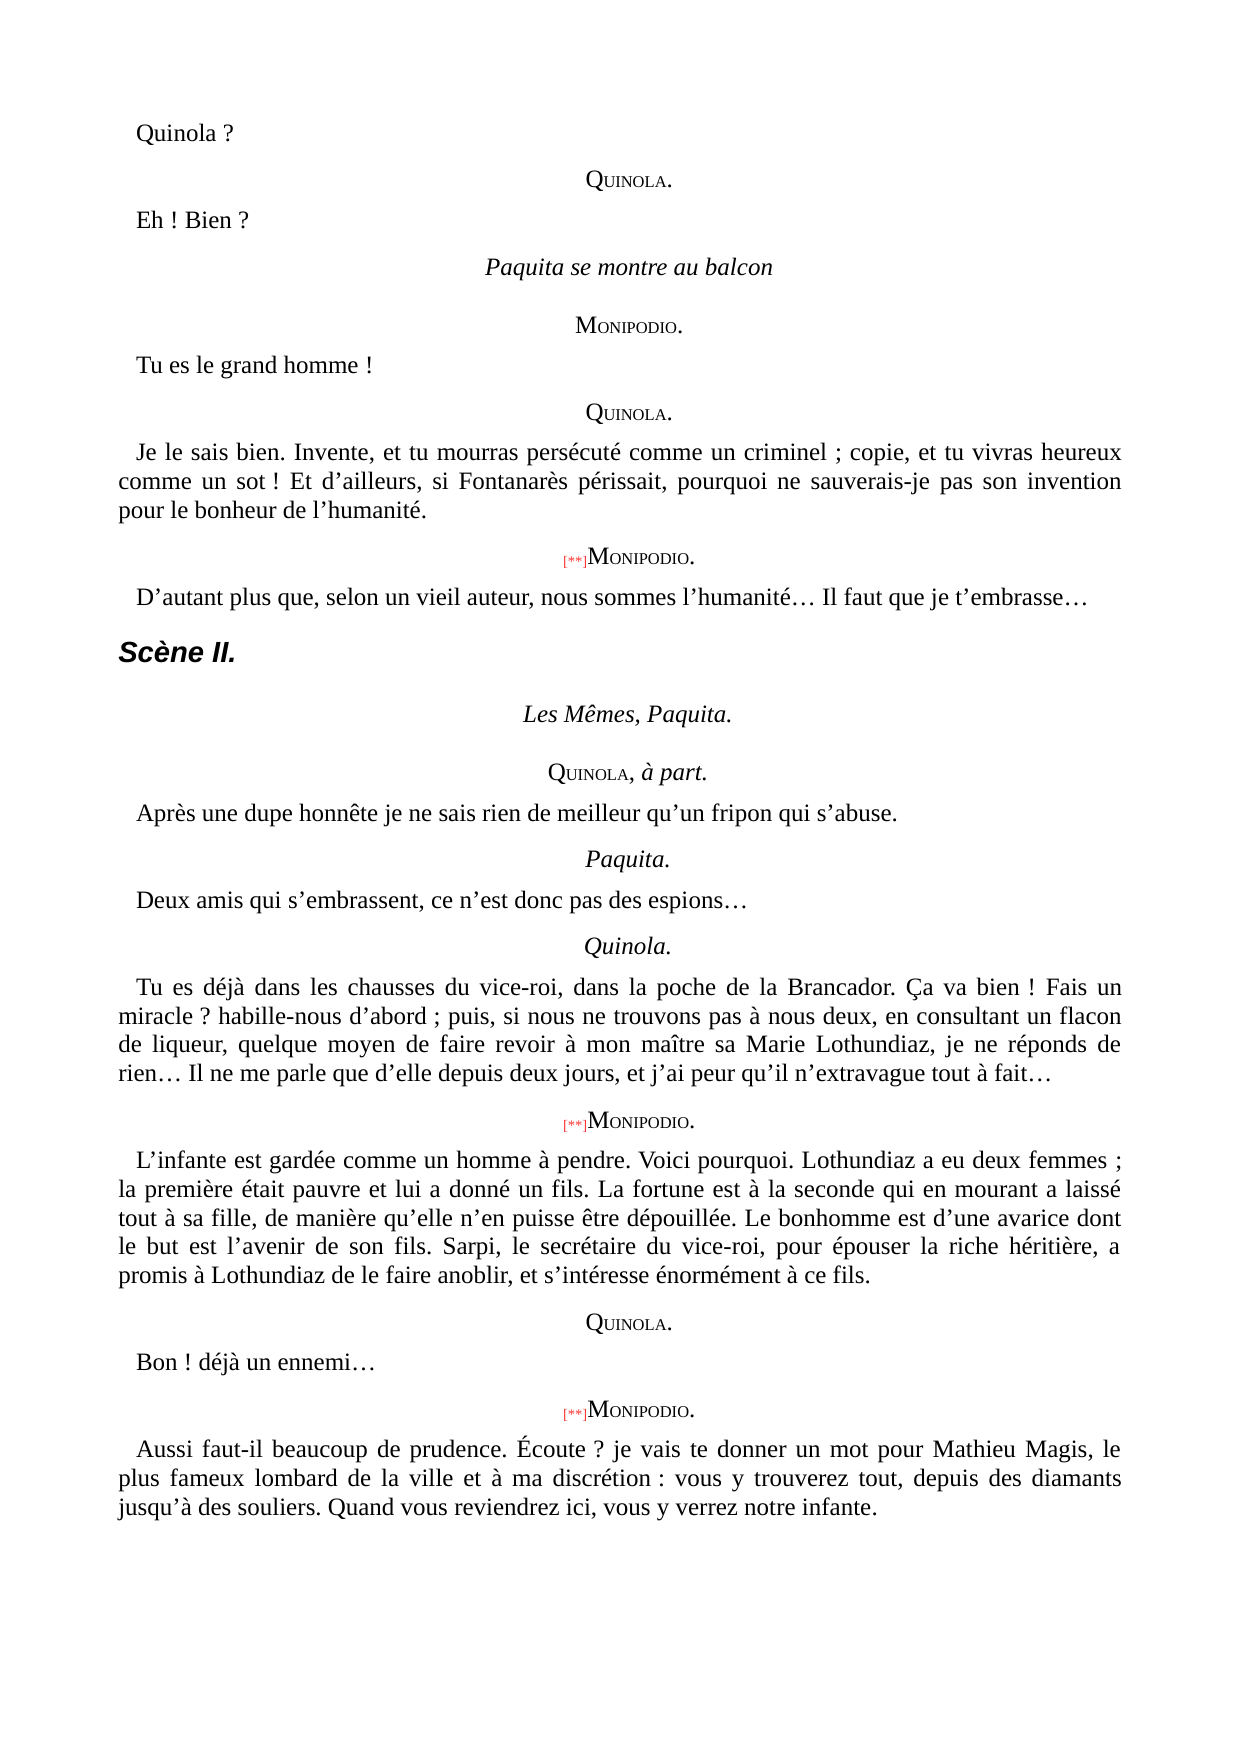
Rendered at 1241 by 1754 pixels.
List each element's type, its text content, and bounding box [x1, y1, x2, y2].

text D’autant plus que, selon un vieil auteur, nous sommes l’humanité… Il faut que je t’embrasse… [118, 582, 1122, 611]
text Quinola. [118, 1307, 1122, 1335]
text [**]Monipodio. [118, 1105, 1122, 1133]
text Après une dupe honnête je ne sais rien de meilleur qu’un fripon qui s’abuse. [118, 798, 1122, 827]
text [**]Monipodio. [118, 1394, 1122, 1422]
subtitle Scène II. [118, 636, 1122, 669]
text Quinola. [118, 397, 1122, 426]
text Monipodio. [118, 310, 1122, 338]
text Les Mêmes, Paquita. [118, 699, 1122, 728]
text Je le sais bien. Invente, et tu mourras persécuté comme un criminel ; copie, et tu vivras heureux comme un sot ! Et d’ailleurs, si Fontanarès périssait, pourquoi ne sauverais-je pas son invention pour le bonheur de l’humanité. [118, 437, 1122, 523]
text Paquita se montre au balcon [118, 252, 1122, 280]
text Aussi faut-il beaucoup de prudence. Écoute ? je vais te donner un mot pour Mathieu Magis, le plus fameux lombard de la ville et à ma discrétion : vous y trouverez tout, depuis des diamants jusqu’à des souliers. Quand vous reviendrez ici, vous y verrez notre infante. [118, 1434, 1122, 1520]
text Quinola ? [118, 118, 1122, 147]
text [**]Monipodio. [118, 541, 1122, 570]
text Paquita. [118, 844, 1122, 873]
text Eh ! Bien ? [118, 205, 1122, 234]
text Quinola. [118, 164, 1122, 193]
text Quinola, à part. [118, 757, 1122, 786]
text L’infante est gardée comme un homme à pendre. Voici pourquoi. Lothundiaz a eu deux femmes ; la première était pauvre et lui a donné un fils. La fortune est à la seconde qui en mourant a laissé tout à sa fille, de manière qu’elle n’en puisse être dépouillée. Le bonhomme est d’une avarice dont le but est l’avenir de son fils. Sarpi, le secrétaire du vice-roi, pour épouser la riche héritière, a promis à Lothundiaz de le faire anoblir, et s’intéresse énormément à ce fils. [118, 1145, 1122, 1289]
text Deux amis qui s’embrassent, ce n’est donc pas des espions… [118, 885, 1122, 914]
text Quinola. [118, 931, 1122, 960]
text Tu es déjà dans les chausses du vice-roi, dans la poche de la Brancador. Ça va bien ! Fais un miracle ? habille-nous d’abord ; puis, si nous ne trouvons pas à nous deux, en consultant un flacon de liqueur, quelque moyen de faire revoir à mon maître sa Marie Lothundiaz, je ne réponds de rien… Il ne me parle que d’elle depuis deux jours, et j’ai peur qu’il n’extravague tout à fait… [118, 972, 1122, 1087]
text Tu es le grand homme ! [118, 350, 1122, 379]
text Bon ! déjà un ennemi… [118, 1347, 1122, 1376]
